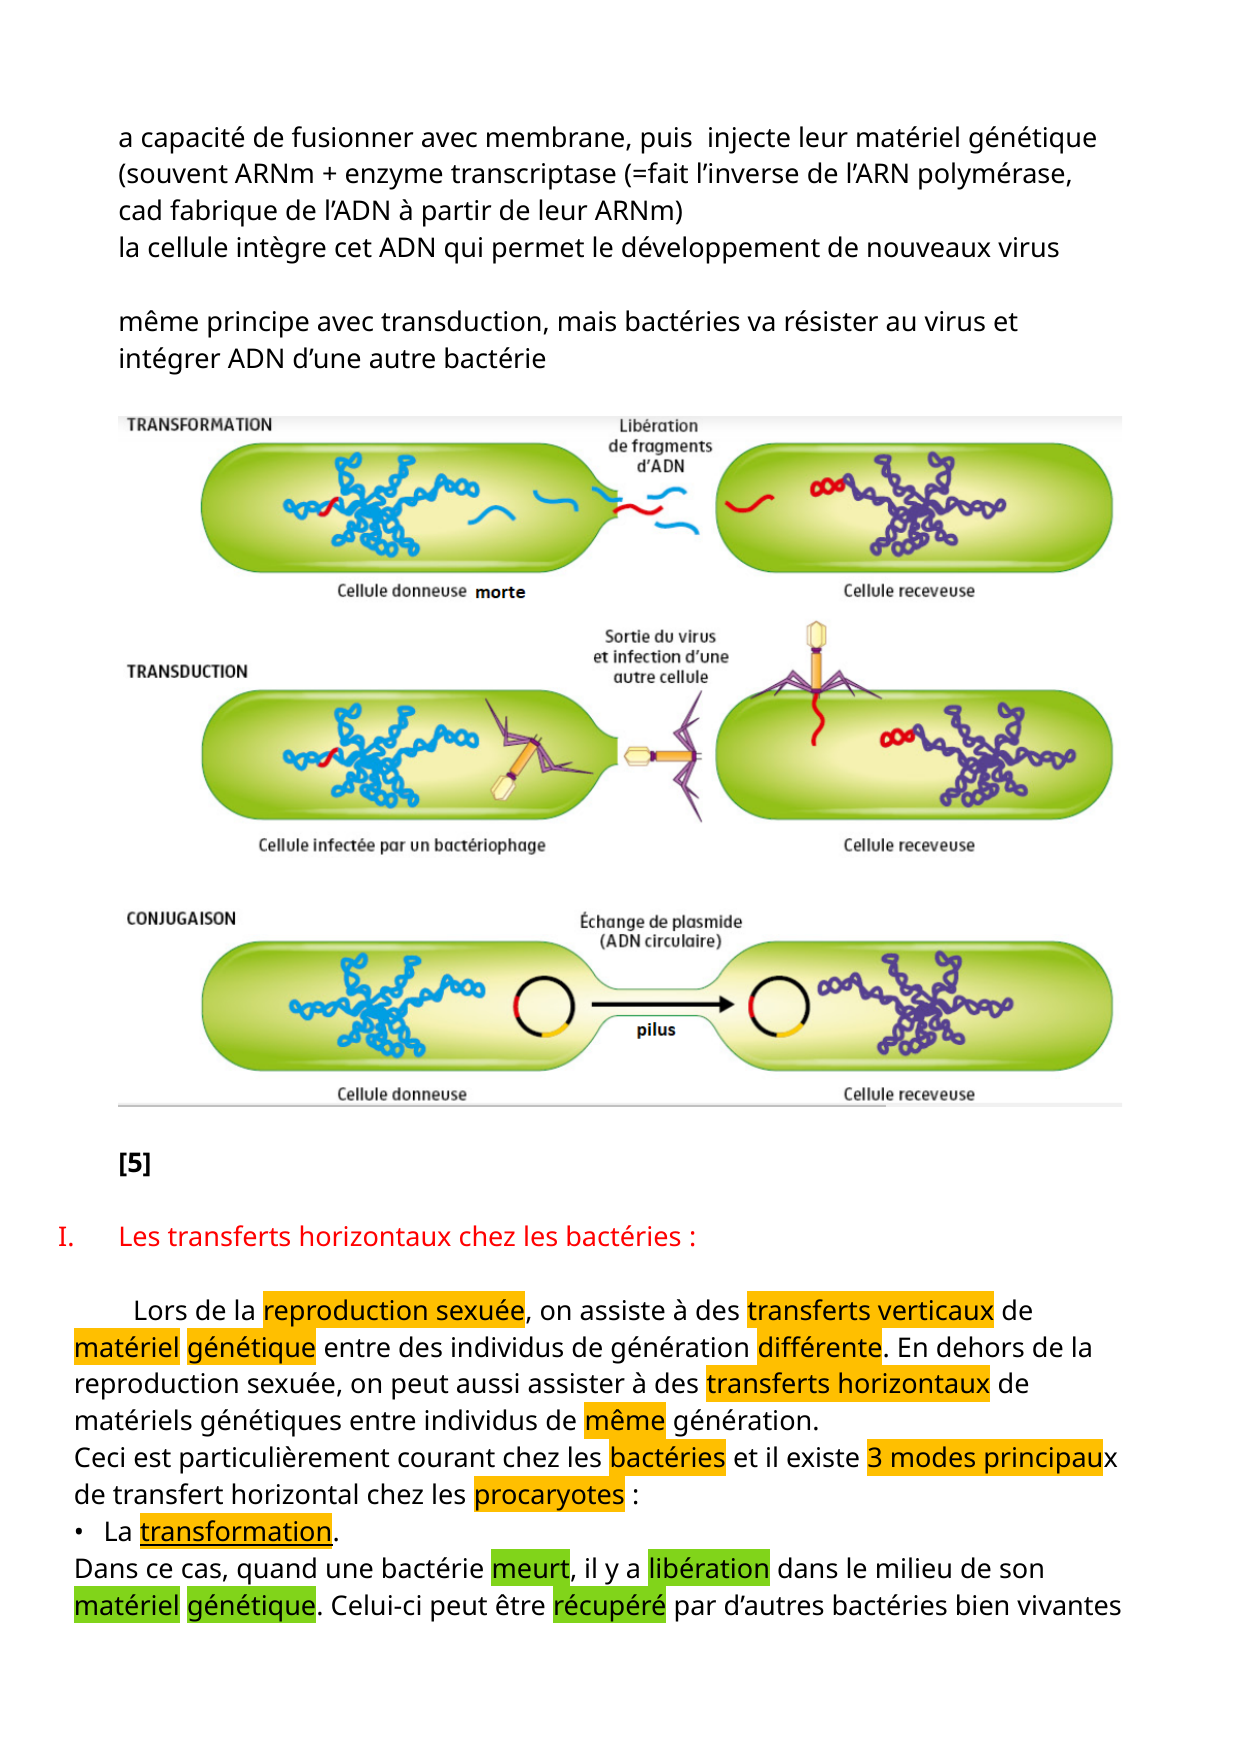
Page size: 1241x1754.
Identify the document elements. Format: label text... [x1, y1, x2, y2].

text la cellule intègre cet ADN qui permet le développement de nouveaux virus [118, 229, 1122, 266]
picture [118, 413, 1123, 1107]
text Dans ce cas, quand une bactérie meurt, il y a libération dans le milieu de son matériel génétique. Celui-ci peut être récupéré par d’autres bactéries bien vivantes [74, 1549, 1122, 1623]
text a capacité de fusionner avec membrane, puis injecte leur matériel génétique (souvent ARNm + enzyme transcriptase (=fait l’inverse de l’ARN polymérase, cad fabrique de l’ADN à partir de leur ARNm) [118, 118, 1122, 229]
text Ceci est particulièrement courant chez les bactéries et il existe 3 modes principaux de transfert horizontal chez les procaryotes : [74, 1439, 1122, 1512]
text même principe avec transduction, mais bactéries va résister au virus et intégrer ADN d’une autre bactérie [118, 302, 1122, 376]
text [5] [118, 1144, 1122, 1181]
list Les transferts horizontaux chez les bactéries : [58, 1217, 1122, 1254]
text • La transformation. [74, 1512, 1122, 1549]
text Lors de la reproduction sexuée, on assiste à des transferts verticaux de matériel génétique entre des individus de génération différente. En dehors de la reproduction sexuée, on peut aussi assister à des transferts horizontaux de matériels génétiques entre individus de même génération. [74, 1291, 1122, 1439]
